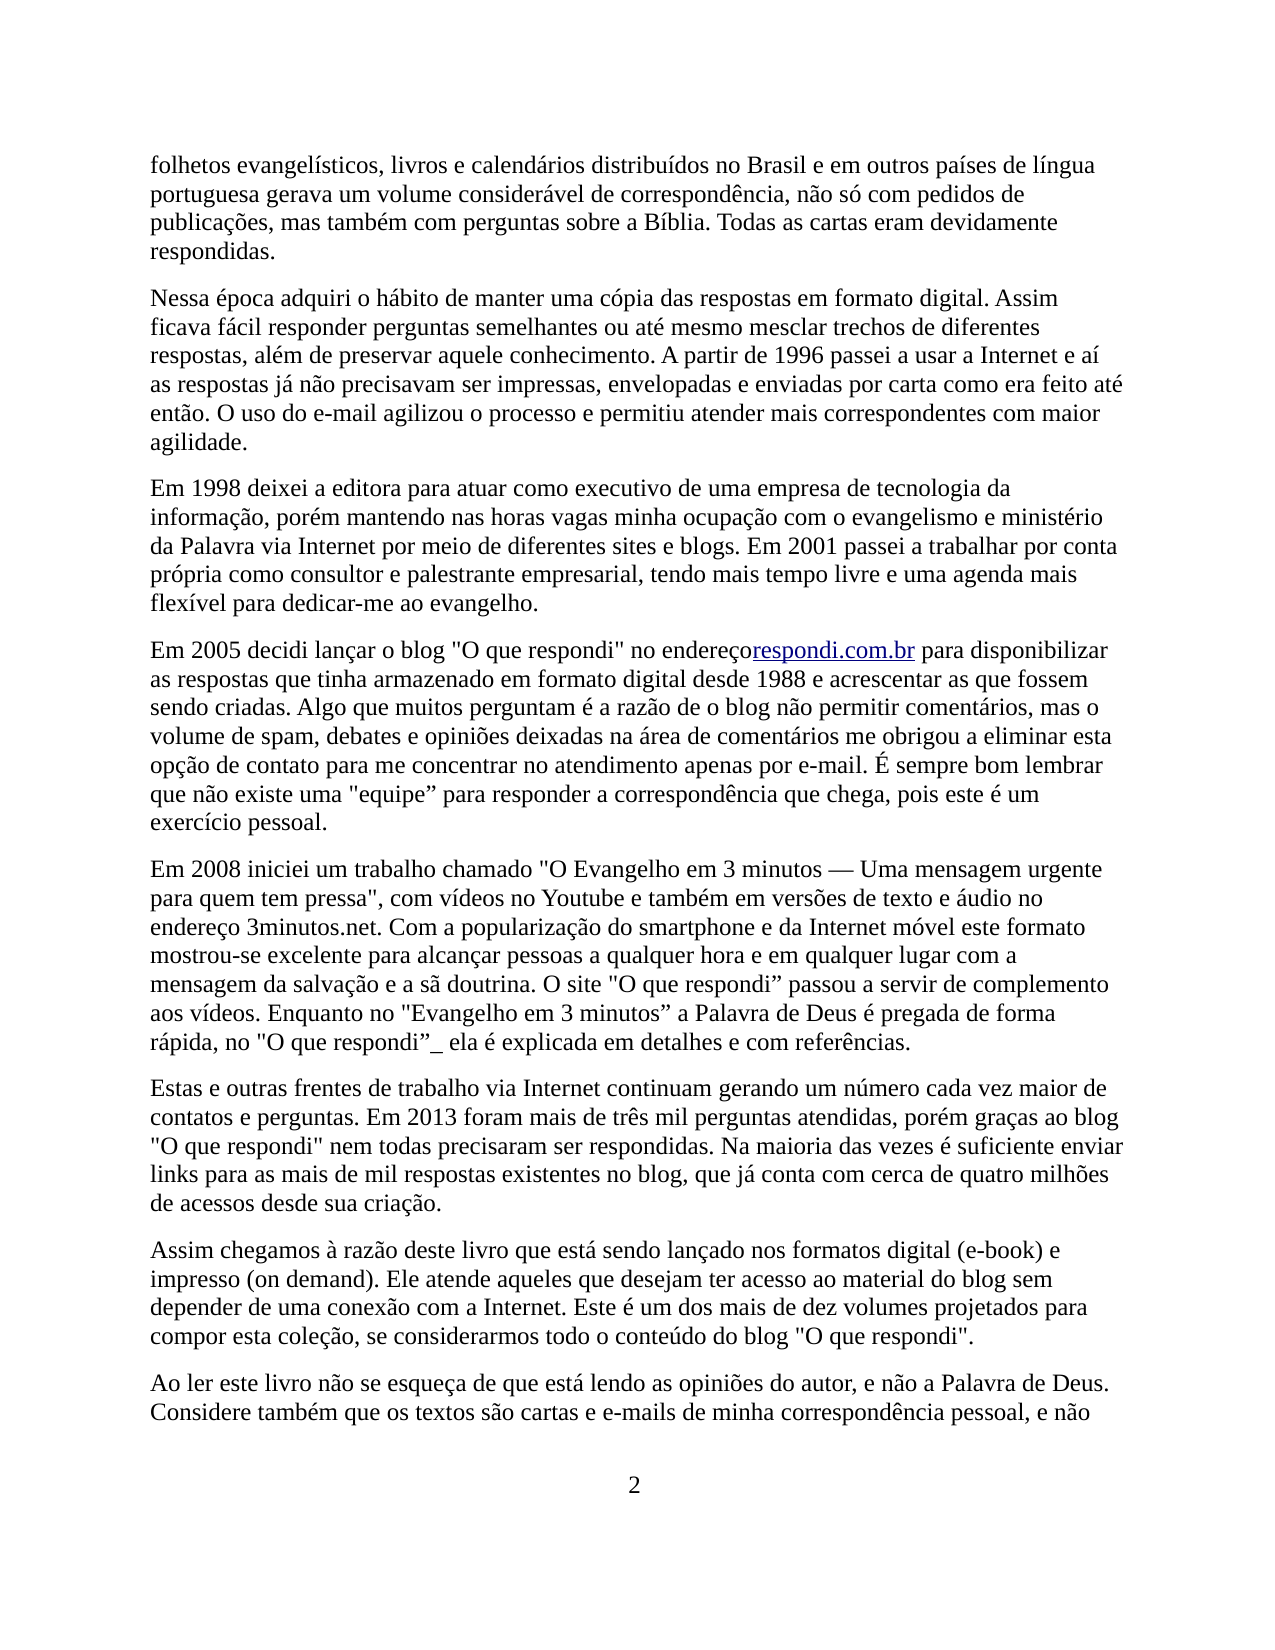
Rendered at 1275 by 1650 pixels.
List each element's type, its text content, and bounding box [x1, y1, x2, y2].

text Em 2008 iniciei um trabalho chamado "O Evangelho em 3 minutos — Uma mensagem urgente para quem tem pressa", com vídeos no Youtube e também em versões de texto e áudio no endereço 3minutos.net. Com a popularização do smartphone e da Internet móvel este formato mostrou-se excelente para alcançar pessoas a qualquer hora e em qualquer lugar com a mensagem da salvação e a sã doutrina. O site "O que respondi” passou a servir de complemento aos vídeos. Enquanto no "Evangelho em 3 minutos” a Palavra de Deus é pregada de forma rápida, no "O que respondi”_ ela é explicada em detalhes e com referências. [150, 854, 1125, 1055]
text Estas e outras frentes de trabalho via Internet continuam gerando um número cada vez maior de contatos e perguntas. Em 2013 foram mais de três mil perguntas atendidas, porém graças ao blog "O que respondi" nem todas precisaram ser respondidas. Na maioria das vezes é suficiente enviar links para as mais de mil respostas existentes no blog, que já conta com cerca de quatro milhões de acessos desde sua criação. [150, 1073, 1125, 1217]
text Em 1998 deixei a editora para atuar como executivo de uma empresa de tecnologia da informação, porém mantendo nas horas vagas minha ocupação com o evangelismo e ministério da Palavra via Internet por meio de diferentes sites e blogs. Em 2001 passei a trabalhar por conta própria como consultor e palestrante empresarial, tendo mais tempo livre e uma agenda mais flexível para dedicar-me ao evangelho. [150, 473, 1125, 617]
text Em 2005 decidi lançar o blog "O que respondi" no endereçorespondi.com.br para disponibilizar as respostas que tinha armazenado em formato digital desde 1988 e acrescentar as que fossem sendo criadas. Algo que muitos perguntam é a razão de o blog não permitir comentários, mas o volume de spam, debates e opiniões deixadas na área de comentários me obrigou a eliminar esta opção de contato para me concentrar no atendimento apenas por e-mail. É sempre bom lembrar que não existe uma "equipe” para responder a correspondência que chega, pois este é um exercício pessoal. [150, 635, 1125, 836]
text Nessa época adquiri o hábito de manter uma cópia das respostas em formato digital. Assim ficava fácil responder perguntas semelhantes ou até mesmo mesclar trechos de diferentes respostas, além de preservar aquele conhecimento. A partir de 1996 passei a usar a Internet e aí as respostas já não precisavam ser impressas, envelopadas e enviadas por carta como era feito até então. O uso do e-mail agilizou o processo e permitiu atender mais correspondentes com maior agilidade. [150, 283, 1125, 455]
text Assim chegamos à razão deste livro que está sendo lançado nos formatos digital (e-book) e impresso (on demand). Ele atende aqueles que desejam ter acesso ao material do blog sem depender de uma conexão com a Internet. Este é um dos mais de dez volumes projetados para compor esta coleção, se considerarmos todo o conteúdo do blog "O que respondi". [150, 1235, 1125, 1350]
text Ao ler este livro não se esqueça de que está lendo as opiniões do autor, e não a Palavra de Deus. Considere também que os textos são cartas e e-mails de minha correspondência pessoal, e não [150, 1368, 1125, 1425]
text folhetos evangelísticos, livros e calendários distribuídos no Brasil e em outros países de língua portuguesa gerava um volume considerável de correspondência, não só com pedidos de publicações, mas também com perguntas sobre a Bíblia. Todas as cartas eram devidamente respondidas. [150, 150, 1125, 265]
